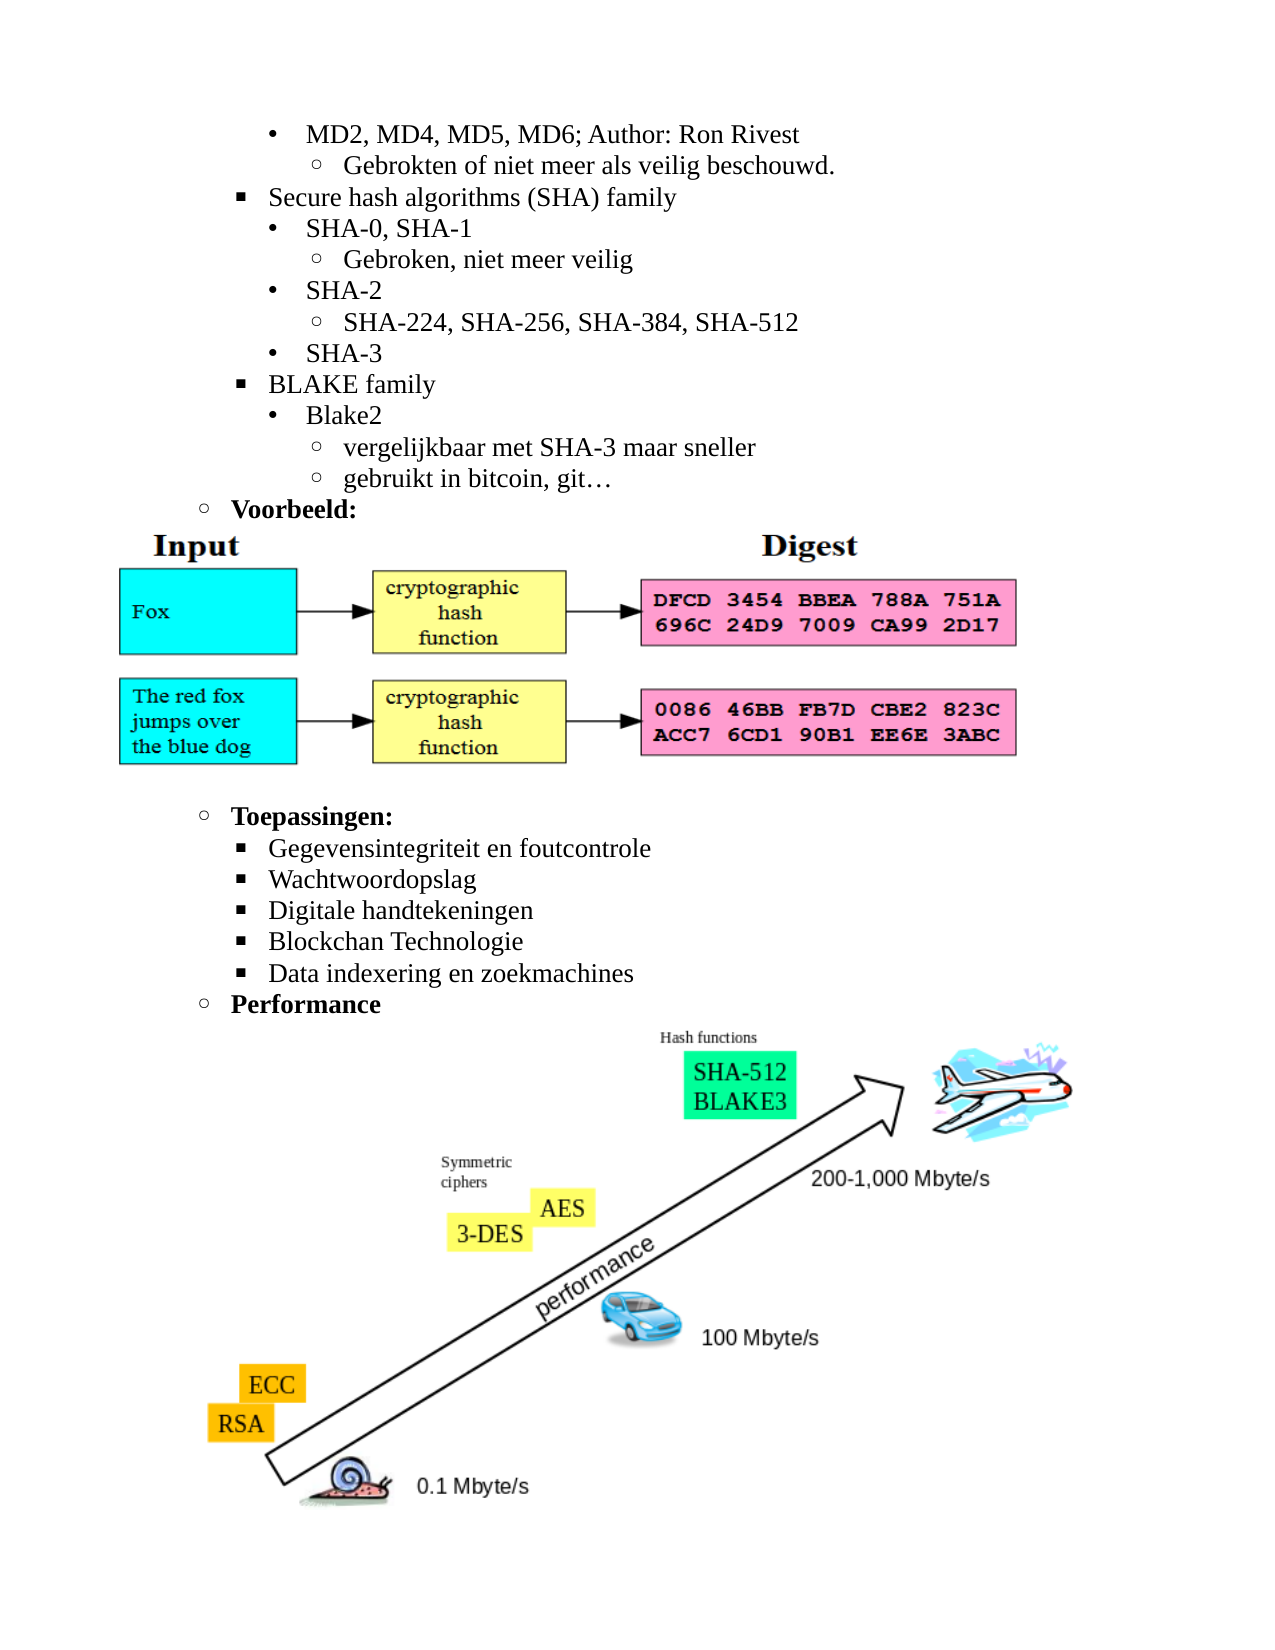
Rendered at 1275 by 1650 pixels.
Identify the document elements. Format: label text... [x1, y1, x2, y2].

list SHA-3 [268, 337, 1157, 368]
list Gegevensintegriteit en foutcontrole [231, 832, 1157, 863]
picture [118, 524, 1023, 770]
list Voorbeeld: [193, 493, 1157, 524]
list BLAKE family [231, 368, 1157, 399]
list gebruikt in bitcoin, git… [306, 462, 1157, 493]
list SHA-224, SHA-256, SHA-384, SHA-512 [306, 306, 1157, 337]
list SHA-0, SHA-1 [268, 212, 1157, 243]
list Blake2 [268, 399, 1157, 431]
list Wachtwoordopslag [231, 863, 1157, 894]
list MD2, MD4, MD5, MD6; Author: Ron Rivest [268, 118, 1157, 149]
list Digitale handtekeningen [231, 894, 1157, 926]
list vergelijkbaar met SHA-3 maar sneller [306, 431, 1157, 462]
list Gebroken, niet meer veilig [306, 243, 1157, 274]
list Toepassingen: [193, 801, 1157, 832]
list Secure hash algorithms (SHA) family [231, 181, 1157, 212]
list SHA-2 [268, 274, 1157, 306]
list Performance [193, 988, 1157, 1019]
picture [194, 1019, 1081, 1510]
list Blockchan Technologie [231, 926, 1157, 957]
list Gebrokten of niet meer als veilig beschouwd. [306, 149, 1157, 181]
list Data indexering en zoekmachines [231, 957, 1157, 988]
